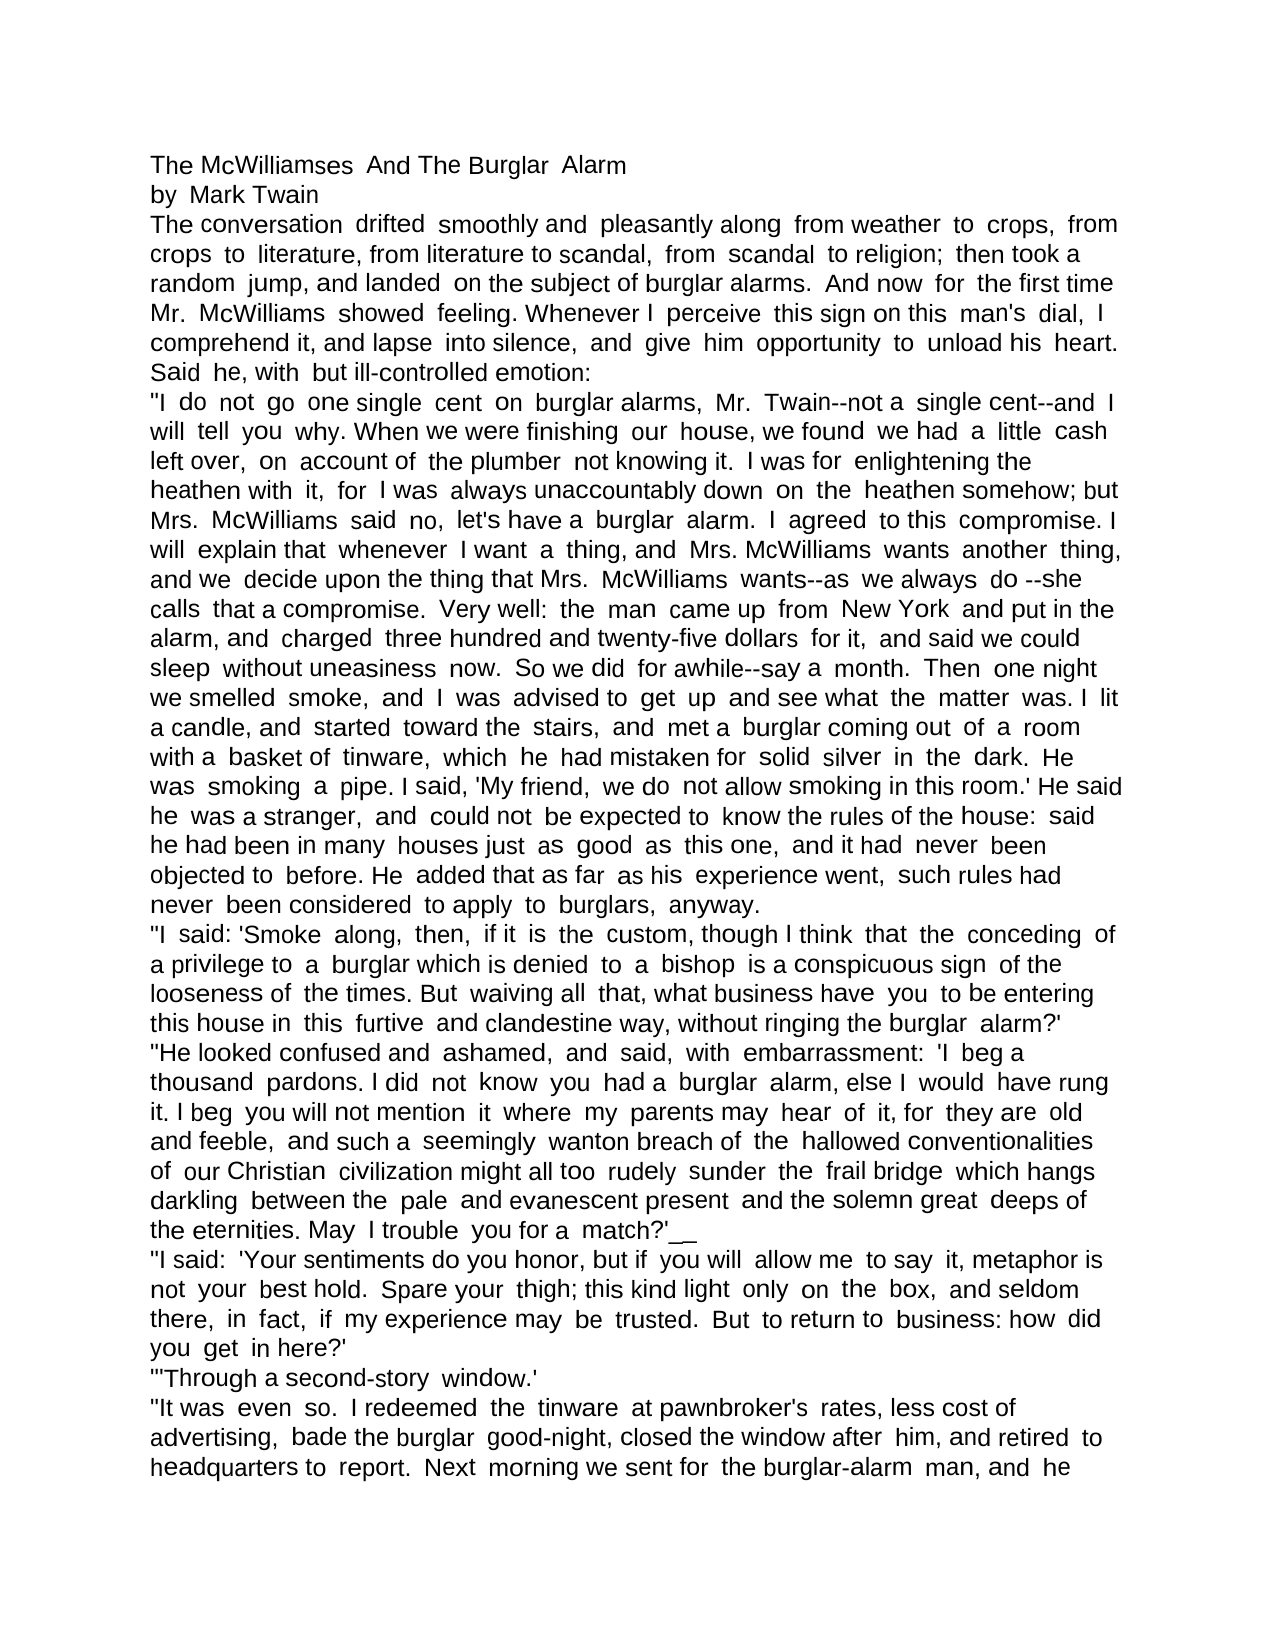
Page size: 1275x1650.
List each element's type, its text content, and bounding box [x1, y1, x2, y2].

text The conversation drifted smoothly and pleasantly along from weather to crops, from crops to literature, from literature to scandal, from scandal to religion; then took a random jump, and landed on the subject of burglar alarms. And now for the first time Mr. McWilliams showed feeling. Whenever I perceive this sign on this man's dial, I comprehend it, and lapse into silence, and give him opportunity to unload his heart. Said he, with but ill-controlled emotion: [150, 209, 1125, 387]
text "He looked confused and ashamed, and said, with embarrassment: 'I beg a thousand pardons. I did not know you had a burglar alarm, else I would have rung it. I beg you will not mention it where my parents may hear of it, for they are old and feeble, and such a seemingly wanton breach of the hallowed conventionalities of our Christian civilization might all too rudely sunder the frail bridge which hangs darkling between the pale and evanescent present and the solemn great deeps of the eternities. May I trouble you for a match?'__ [150, 1037, 1125, 1244]
text by Mark Twain [150, 179, 1125, 209]
text "I said: 'Smoke along, then, if it is the custom, though I think that the conceding of a privilege to a burglar which is denied to a bishop is a conspicuous sign of the looseness of the times. But waiving all that, what business have you to be entering this house in this furtive and clandestine way, without ringing the burglar alarm?' [150, 919, 1125, 1037]
text The McWilliamses And The Burglar Alarm [150, 150, 1125, 179]
text "I said: 'Your sentiments do you honor, but if you will allow me to say it, metaphor is not your best hold. Spare your thigh; this kind light only on the box, and seldom there, in fact, if my experience may be trusted. But to return to business: how did you get in here?' [150, 1244, 1125, 1363]
text "It was even so. I redeemed the tinware at pawnbroker's rates, less cost of advertising, bade the burglar good-night, closed the window after him, and retired to headquarters to report. Next morning we sent for the burglar-alarm man, and he [150, 1392, 1125, 1481]
text "'Through a second-story window.' [150, 1363, 1125, 1392]
text "I do not go one single cent on burglar alarms, Mr. Twain--not a single cent--and I will tell you why. When we were finishing our house, we found we had a little cash left over, on account of the plumber not knowing it. I was for enlightening the heathen with it, for I was always unaccountably down on the heathen somehow; but Mrs. McWilliams said no, let's have a burglar alarm. I agreed to this compromise. I will explain that whenever I want a thing, and Mrs. McWilliams wants another thing, and we decide upon the thing that Mrs. McWilliams wants--as we always do --she calls that a compromise. Very well: the man came up from New York and put in the alarm, and charged three hundred and twenty-five dollars for it, and said we could sleep without uneasiness now. So we did for awhile--say a month. Then one night we smelled smoke, and I was advised to get up and see what the matter was. I lit a candle, and started toward the stairs, and met a burglar coming out of a room with a basket of tinware, which he had mistaken for solid silver in the dark. He was smoking a pipe. I said, 'My friend, we do not allow smoking in this room.' He said he was a stranger, and could not be expected to know the rules of the house: said he had been in many houses just as good as this one, and it had never been objected to before. He added that as far as his experience went, such rules had never been considered to apply to burglars, anyway. [150, 387, 1125, 919]
